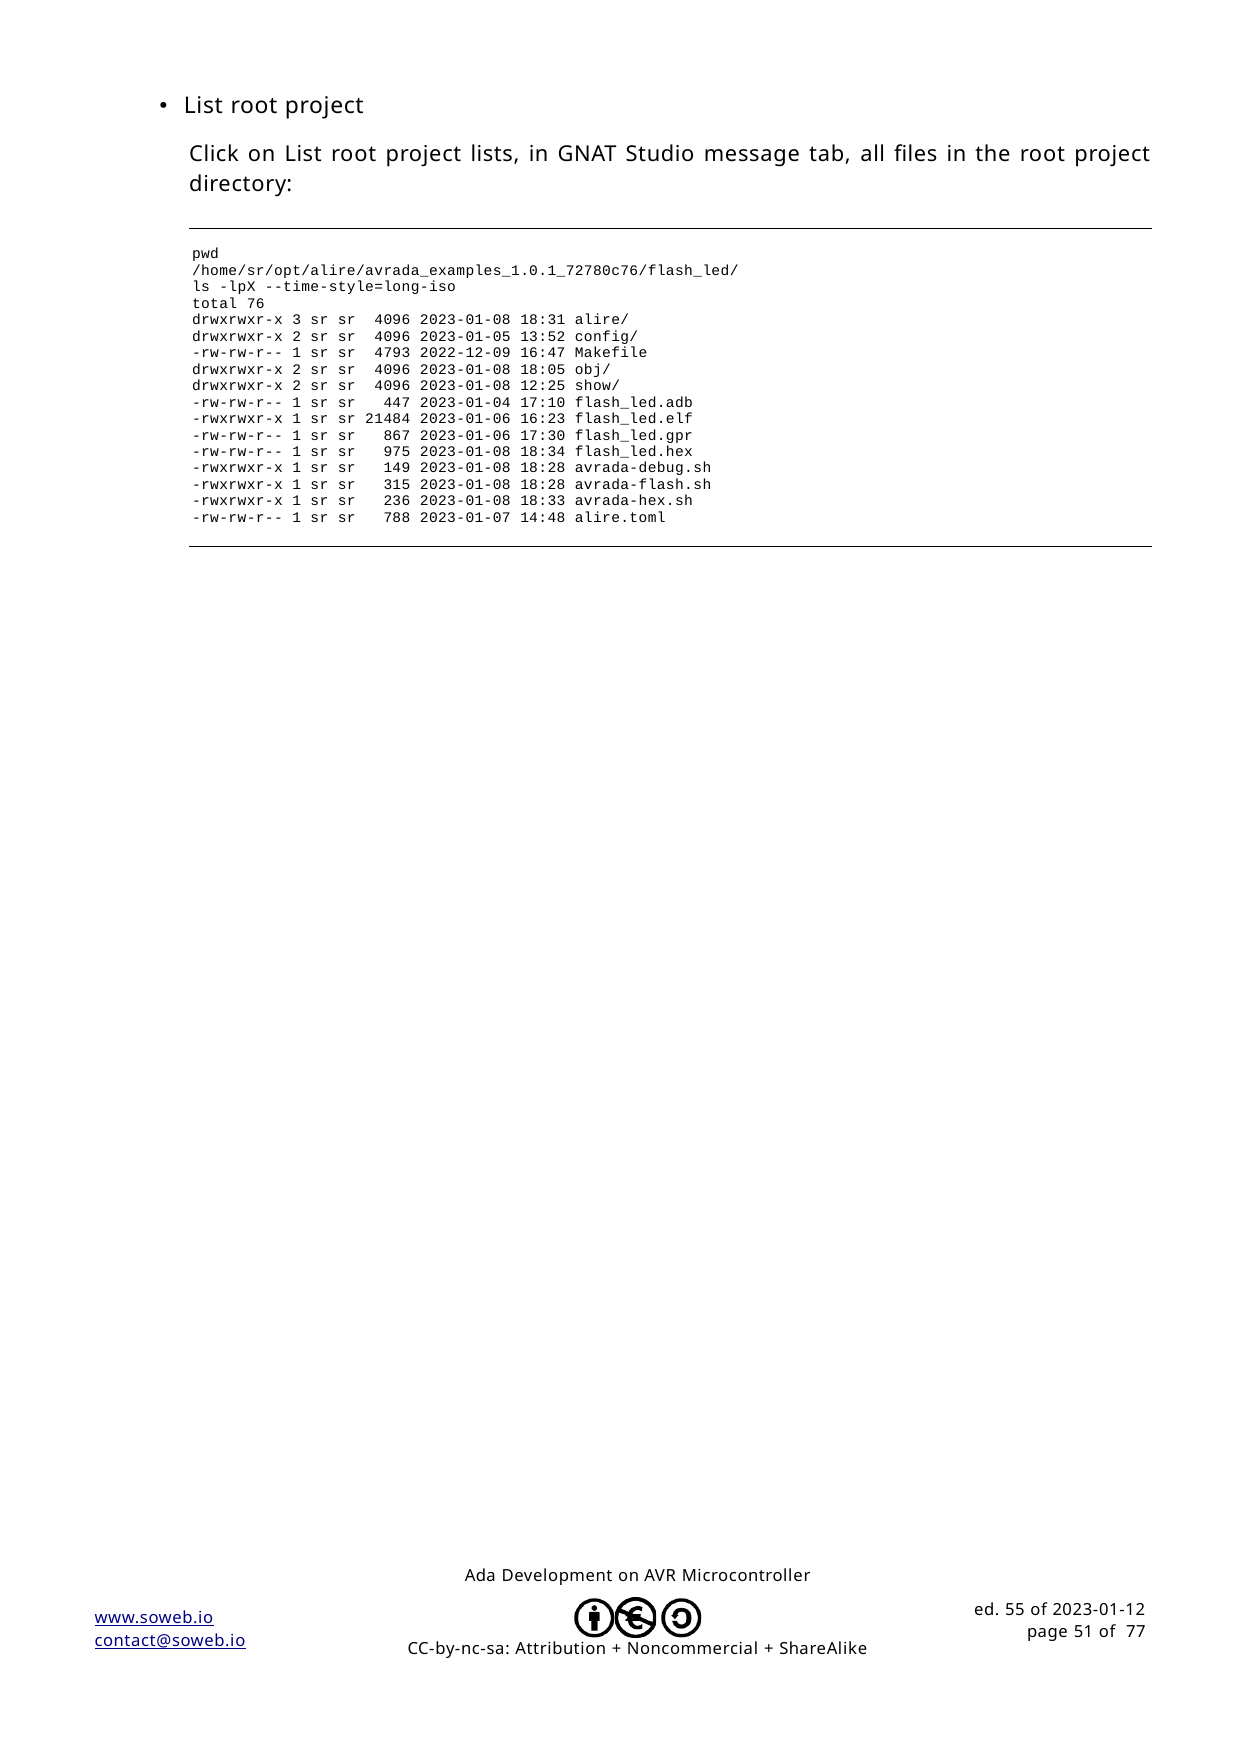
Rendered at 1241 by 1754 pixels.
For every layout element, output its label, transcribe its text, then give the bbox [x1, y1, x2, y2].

list drwxrwxr-x 2 sr sr 4096 2023-01-08 12:25 show/ [189, 376, 1152, 392]
list -rw-rw-r-- 1 sr sr 788 2023-01-07 14:48 alire.toml [189, 507, 1152, 546]
list total 76 [189, 293, 1152, 310]
list -rwxrwxr-x 1 sr sr 315 2023-01-08 18:28 avrada-flash.sh [189, 474, 1152, 491]
list -rwxrwxr-x 1 sr sr 21484 2023-01-06 16:23 flash_led.elf [189, 408, 1152, 425]
text Click on List root project lists, in GNAT Studio message tab, all files in the root project directory: [189, 137, 1152, 197]
picture [573, 1597, 657, 1638]
list -rw-rw-r-- 1 sr sr 4793 2022-12-09 16:47 Makefile [189, 343, 1152, 359]
list pwd [189, 229, 1152, 260]
list drwxrwxr-x 3 sr sr 4096 2023-01-08 18:31 alire/ [189, 310, 1152, 326]
list ls -lpX --time-style=long-iso [189, 277, 1152, 293]
list -rw-rw-r-- 1 sr sr 867 2023-01-06 17:30 flash_led.gpr [189, 425, 1152, 441]
picture [660, 1597, 702, 1638]
subtitle List root project [159, 88, 1152, 120]
list drwxrwxr-x 2 sr sr 4096 2023-01-08 18:05 obj/ [189, 359, 1152, 376]
list -rw-rw-r-- 1 sr sr 975 2023-01-08 18:34 flash_led.hex [189, 441, 1152, 458]
list -rwxrwxr-x 1 sr sr 149 2023-01-08 18:28 avrada-debug.sh [189, 458, 1152, 474]
list drwxrwxr-x 2 sr sr 4096 2023-01-05 13:52 config/ [189, 326, 1152, 343]
list /home/sr/opt/alire/avrada_examples_1.0.1_72780c76/flash_led/ [189, 260, 1152, 277]
list -rw-rw-r-- 1 sr sr 447 2023-01-04 17:10 flash_led.adb [189, 392, 1152, 408]
list -rwxrwxr-x 1 sr sr 236 2023-01-08 18:33 avrada-hex.sh [189, 491, 1152, 507]
